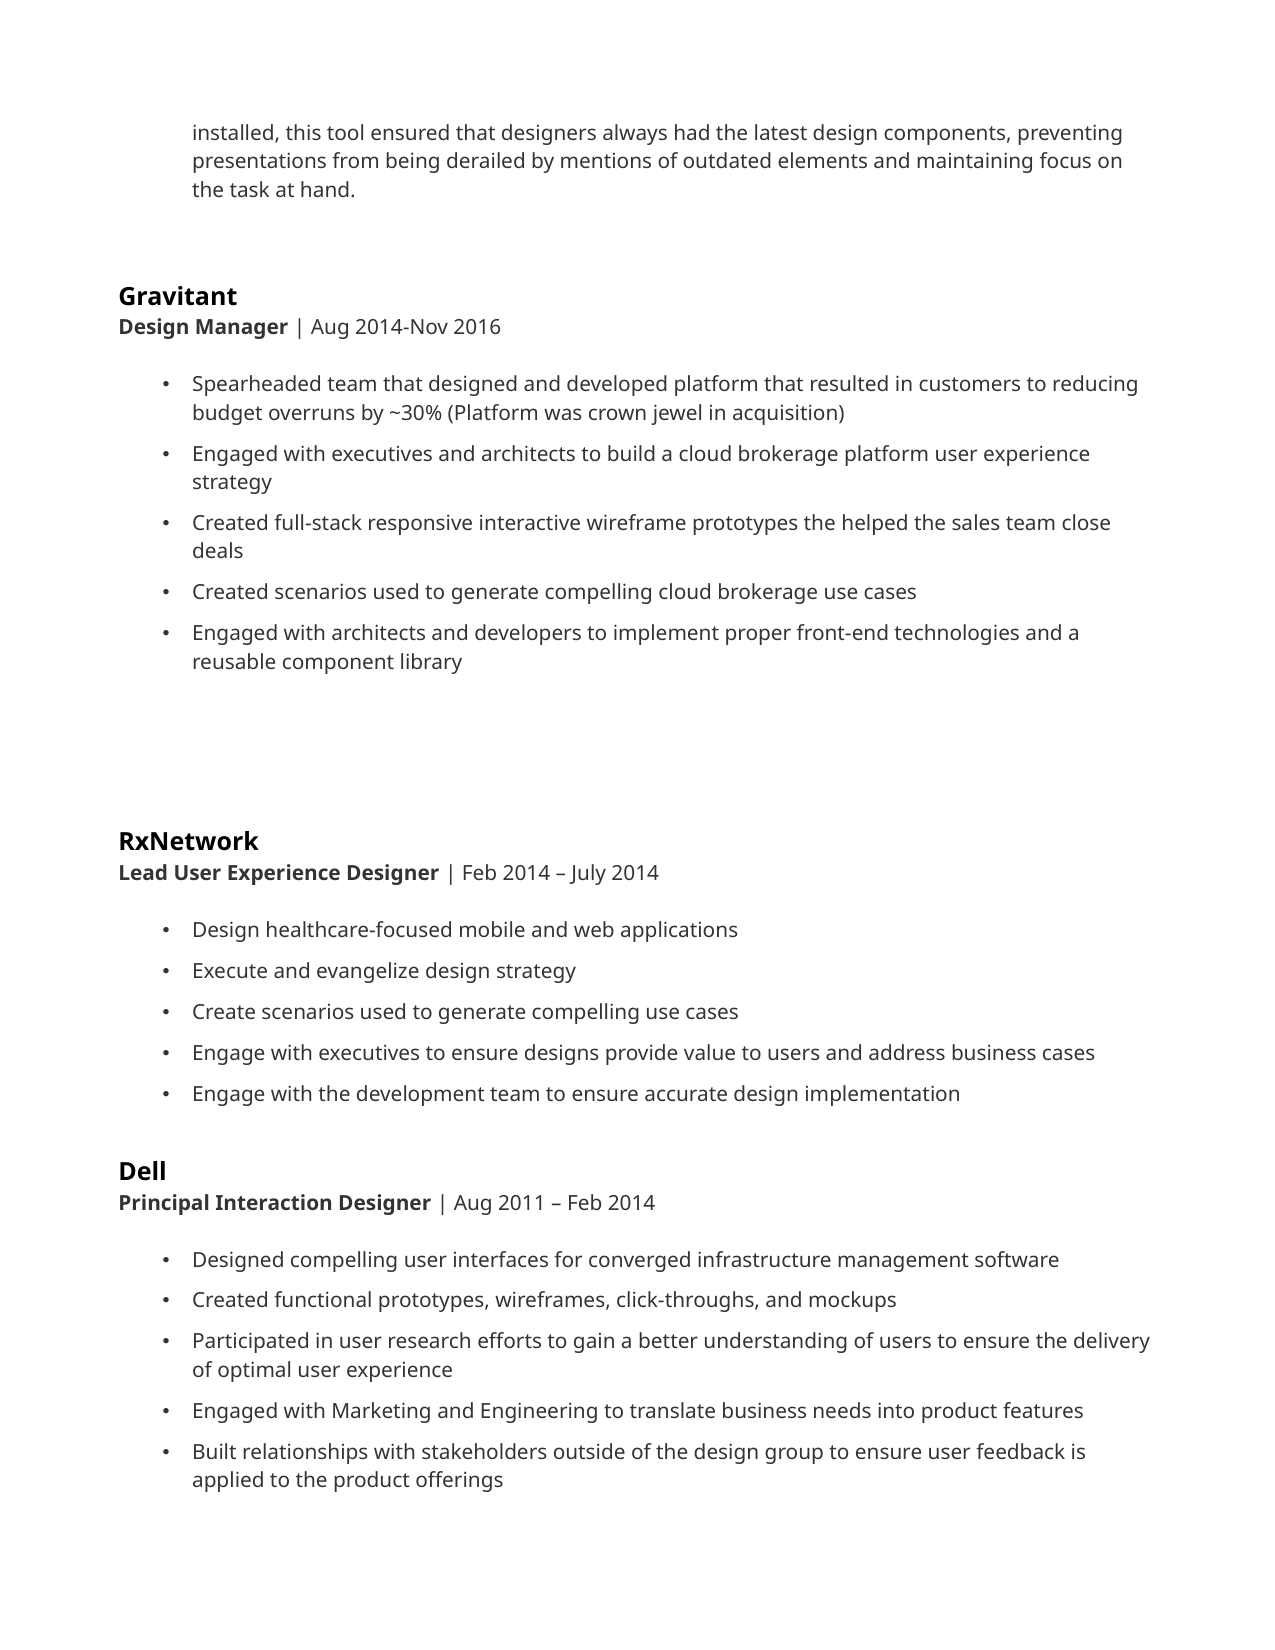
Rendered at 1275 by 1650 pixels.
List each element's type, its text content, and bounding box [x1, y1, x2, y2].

list Engaged with executives and architects to build a cloud brokerage platform user experience strategy [162, 439, 1157, 496]
list Create scenarios used to generate compelling use cases [162, 997, 1157, 1025]
list Participated in user research efforts to gain a better understanding of users to ensure the delivery of optimal user experience [162, 1327, 1157, 1383]
text Dell [118, 1154, 1157, 1188]
list Created functional prototypes, wireframes, click-throughs, and mockups [162, 1286, 1157, 1314]
list Execute and evangelize design strategy [162, 956, 1157, 984]
list Engage with executives to ensure designs provide value to users and address business cases [162, 1038, 1157, 1066]
list Engaged with Marketing and Engineering to translate business needs into product features [162, 1396, 1157, 1424]
text Gravitant [118, 278, 1157, 312]
list Designed compelling user interfaces for converged infrastructure management software [162, 1245, 1157, 1273]
list installed, this tool ensured that designers always had the latest design components, preventing presentations from being derailed by mentions of outdated elements and maintaining focus on the task at hand. [162, 118, 1157, 203]
list Design healthcare-focused mobile and web applications [162, 915, 1157, 943]
text Principal Interaction Designer | Aug 2011 – Feb 2014 [118, 1188, 1157, 1216]
list Engaged with architects and developers to implement proper front-end technologies and a reusable component library [162, 618, 1157, 675]
text Design Manager | Aug 2014-Nov 2016 [118, 312, 1157, 341]
text RxNetwork [118, 824, 1157, 858]
list Created scenarios used to generate compelling cloud brokerage use cases [162, 577, 1157, 606]
list Engage with the development team to ensure accurate design implementation [162, 1079, 1157, 1107]
text Lead User Experience Designer | Feb 2014 – July 2014 [118, 858, 1157, 887]
list Spearheaded team that designed and developed platform that resulted in customers to reducing budget overruns by ~30% (Platform was crown jewel in acquisition) [162, 369, 1157, 426]
list Created full-stack responsive interactive wireframe prototypes the helped the sales team close deals [162, 508, 1157, 565]
list Built relationships with stakeholders outside of the design group to ensure user feedback is applied to the product offerings [162, 1437, 1157, 1494]
